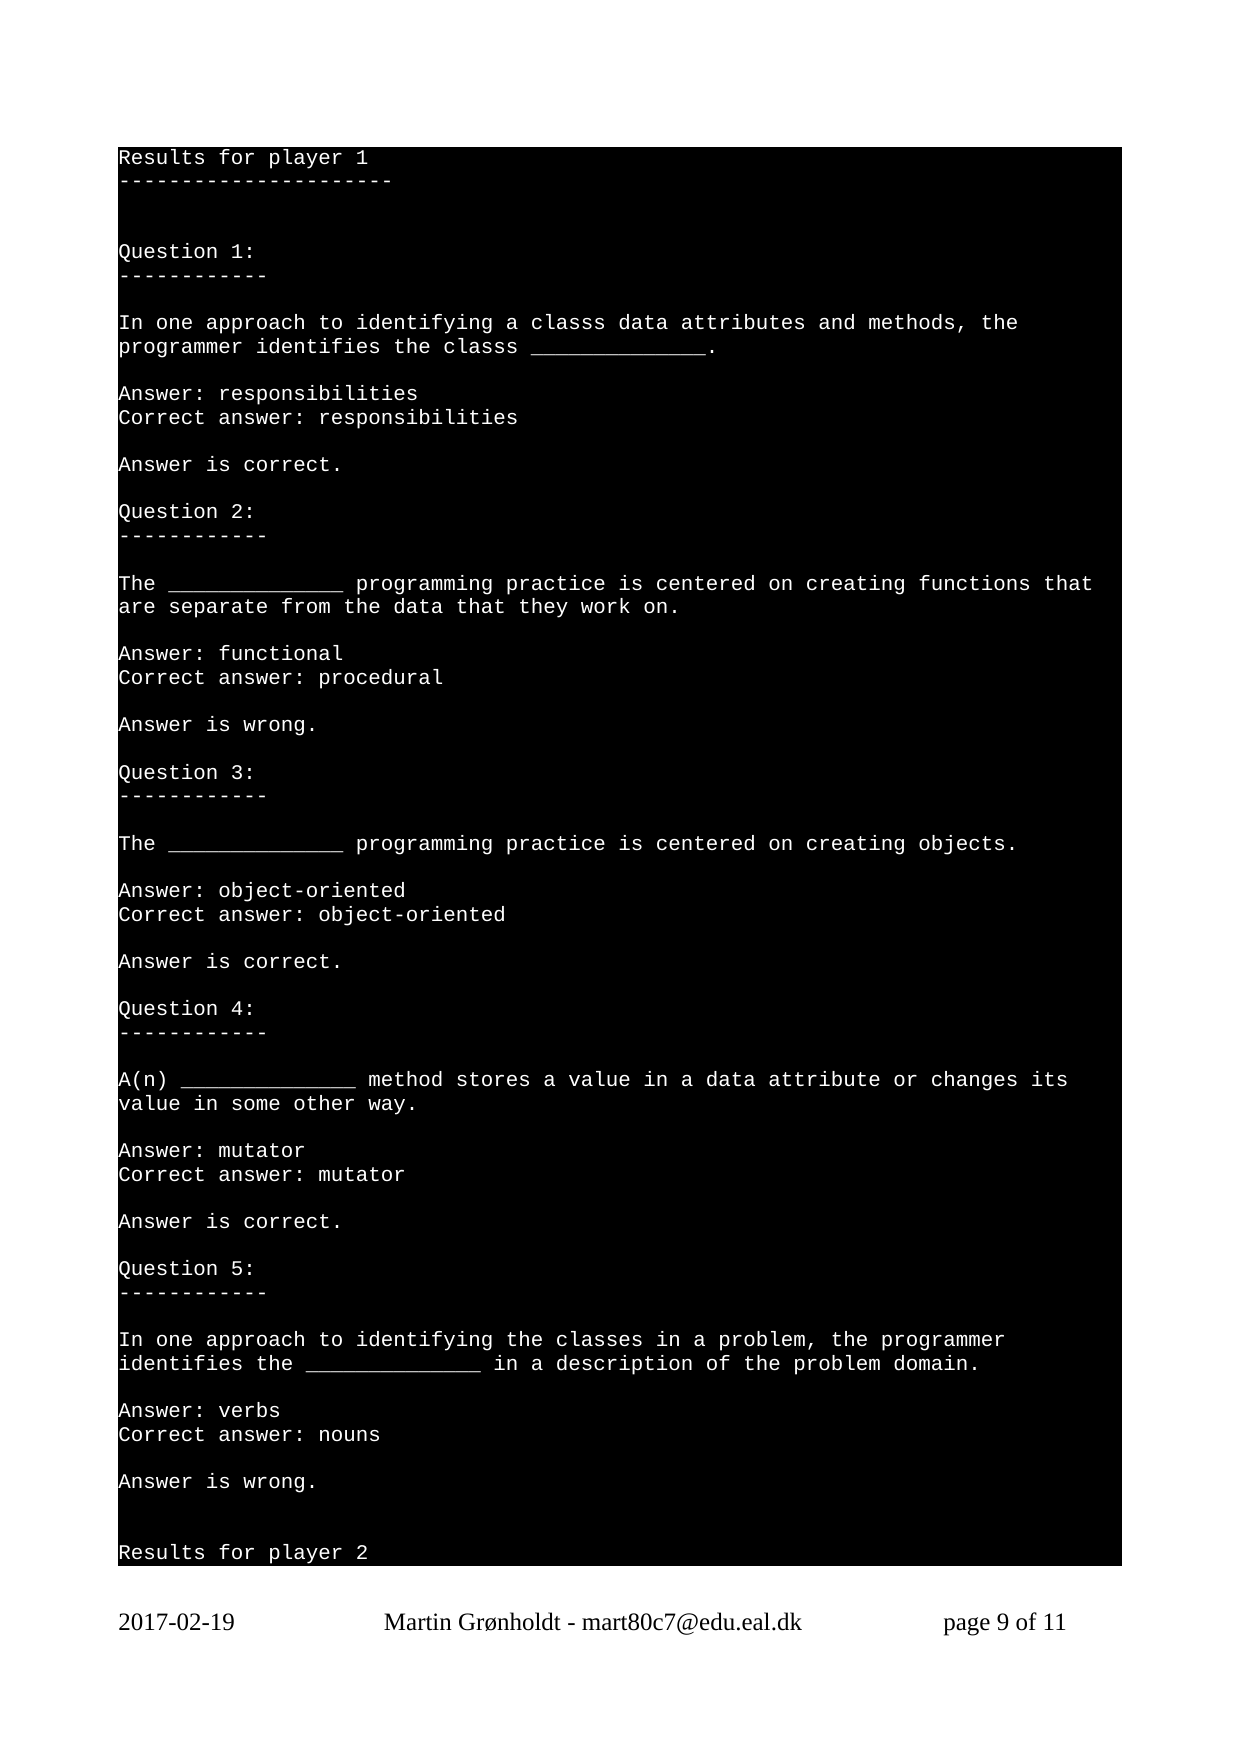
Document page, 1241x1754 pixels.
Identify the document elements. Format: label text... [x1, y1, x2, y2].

text Answer: functional [118, 643, 1122, 667]
text Question 3: [118, 762, 1122, 785]
text Results for player 2 [118, 1542, 1122, 1566]
text ------------ [118, 265, 1122, 289]
text In one approach to identifying the classes in a problem, the programmer identifies the ______________ in a description of the problem domain. [118, 1329, 1122, 1376]
text A(n) ______________ method stores a value in a data attribute or changes its value in some other way. [118, 1069, 1122, 1116]
text Answer: responsibilities [118, 383, 1122, 407]
text Results for player 1 [118, 147, 1122, 171]
text Correct answer: responsibilities [118, 407, 1122, 431]
text Answer: mutator [118, 1140, 1122, 1164]
text In one approach to identifying a classs data attributes and methods, the programmer identifies the classs ______________. [118, 312, 1122, 360]
text Correct answer: nouns [118, 1424, 1122, 1447]
text Answer: verbs [118, 1400, 1122, 1424]
text Question 5: [118, 1258, 1122, 1282]
text Answer is correct. [118, 1211, 1122, 1234]
text ---------------------- [118, 171, 1122, 194]
text ------------ [118, 525, 1122, 549]
text Question 1: [118, 241, 1122, 265]
text Correct answer: procedural [118, 667, 1122, 691]
text The ______________ programming practice is centered on creating functions that are separate from the data that they work on. [118, 572, 1122, 620]
text ------------ [118, 1282, 1122, 1306]
text ------------ [118, 785, 1122, 809]
text ------------ [118, 1022, 1122, 1045]
text Correct answer: mutator [118, 1164, 1122, 1187]
text Correct answer: object-oriented [118, 903, 1122, 927]
text Answer is correct. [118, 454, 1122, 478]
text Question 2: [118, 502, 1122, 525]
text Answer: object-oriented [118, 880, 1122, 903]
text Answer is wrong. [118, 1471, 1122, 1495]
text Answer is wrong. [118, 714, 1122, 738]
text Answer is correct. [118, 951, 1122, 974]
text Question 4: [118, 998, 1122, 1022]
text The ______________ programming practice is centered on creating objects. [118, 833, 1122, 856]
